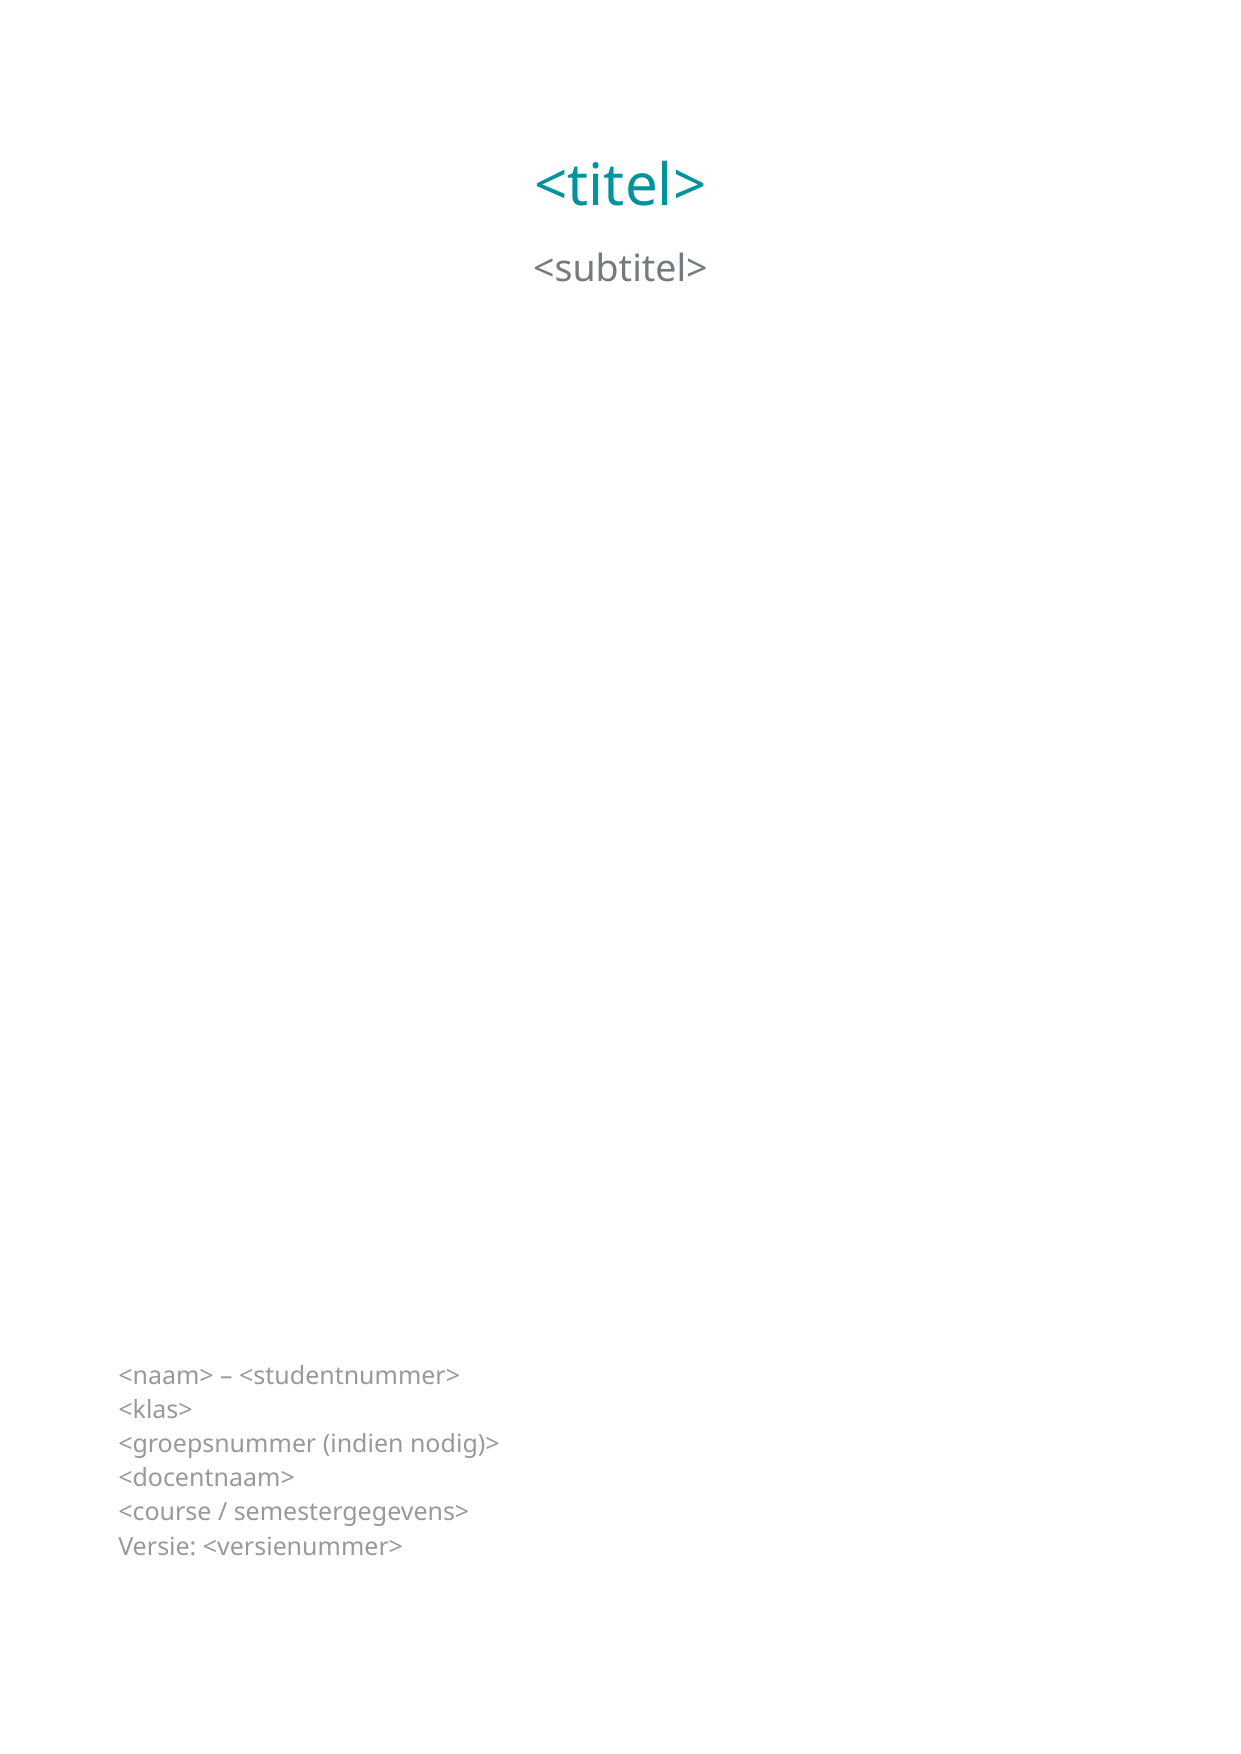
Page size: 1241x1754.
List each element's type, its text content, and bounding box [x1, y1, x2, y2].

text <klas> [118, 1392, 1122, 1426]
subtitle <subtitel> [118, 241, 1122, 292]
text <course / semestergegevens> [118, 1494, 1122, 1528]
text Versie: <versienummer> [118, 1528, 1122, 1562]
title <titel> [118, 143, 1122, 223]
text <naam> – <studentnummer> [118, 1358, 1122, 1392]
text <docentnaam> [118, 1460, 1122, 1494]
text <groepsnummer (indien nodig)> [118, 1426, 1122, 1460]
